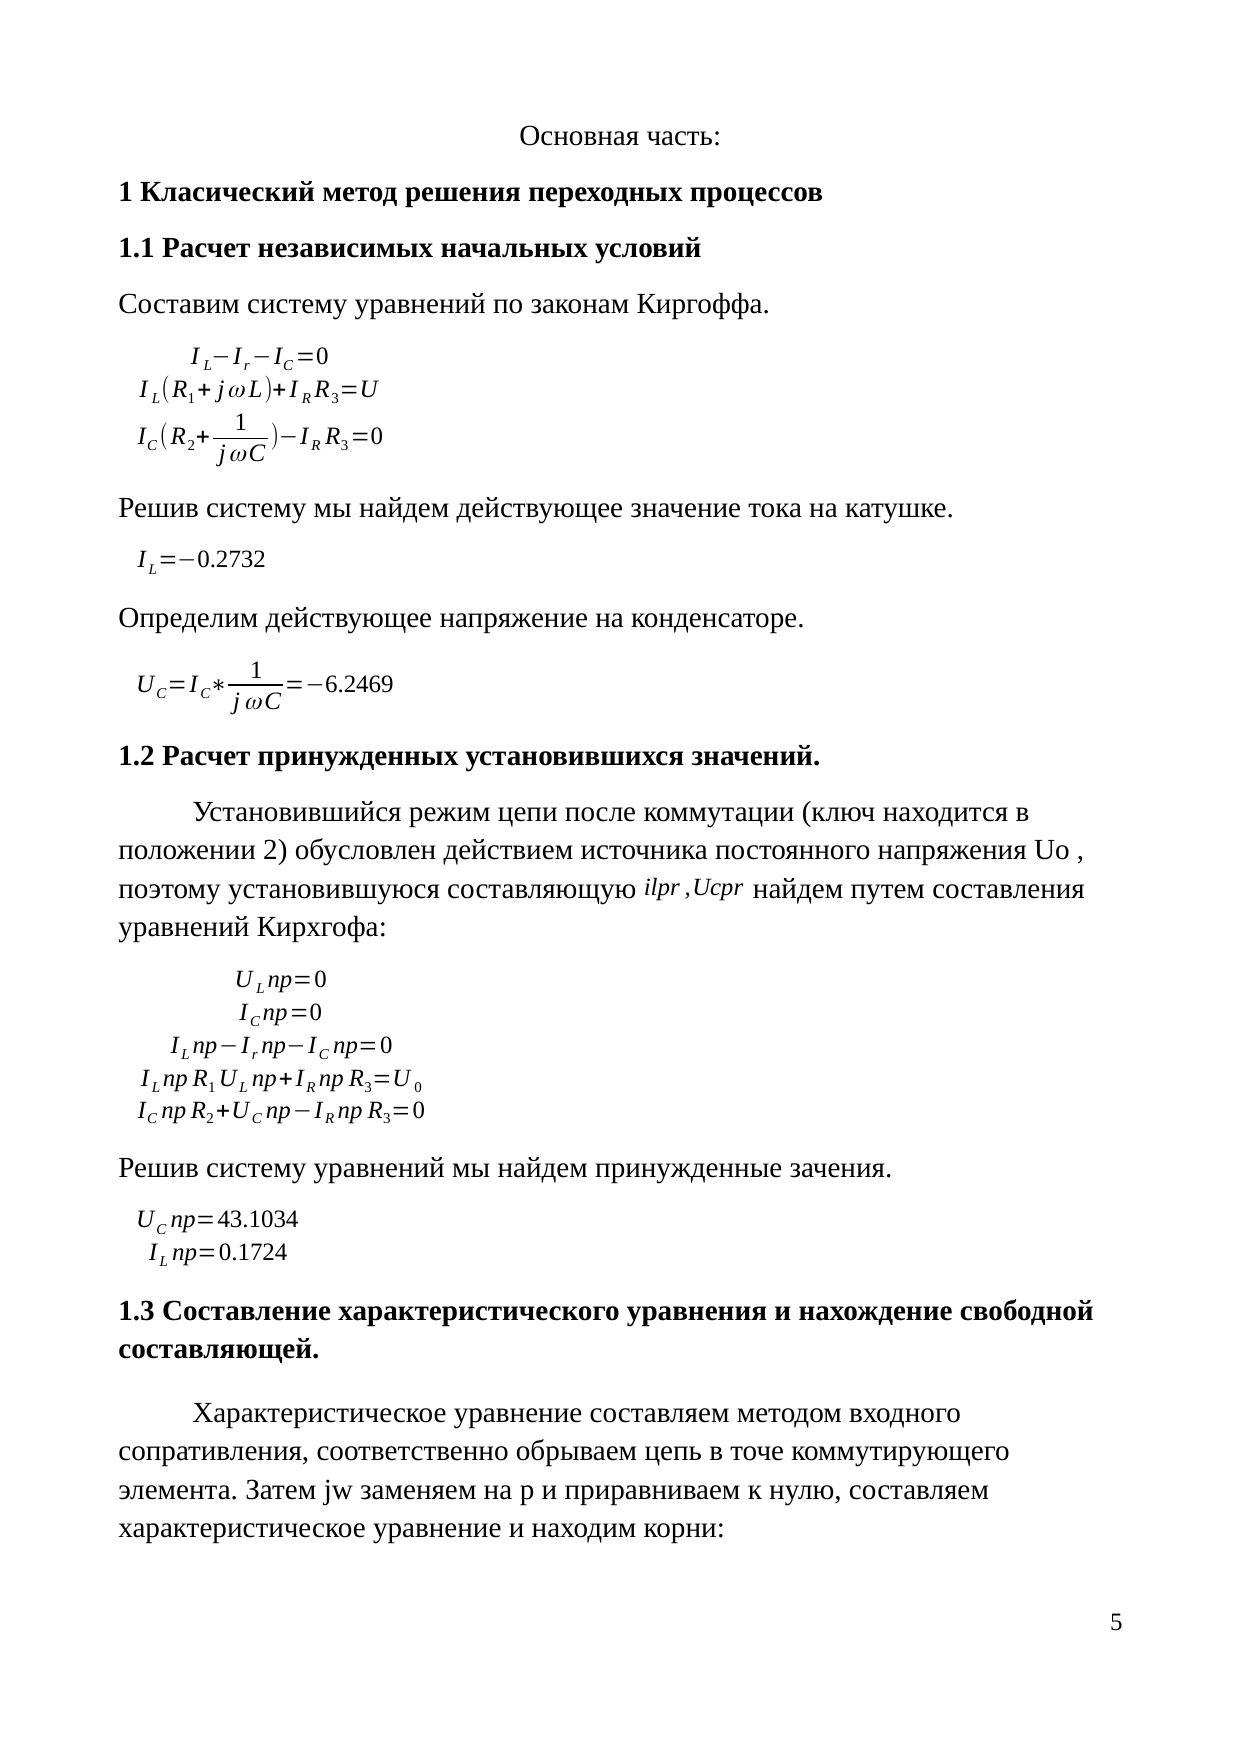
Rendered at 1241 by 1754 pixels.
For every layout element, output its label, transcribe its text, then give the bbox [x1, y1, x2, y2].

text Определим действующее напряжение на конденсаторе. [118, 600, 1122, 634]
text Решив систему мы найдем действующее значение тока на катушке. [118, 490, 1122, 523]
text Основная часть: [118, 118, 1122, 152]
text 1.3 Составление характеристического уравнения и нахождение свободной составляющей. [118, 1293, 1122, 1365]
text 1 Класический метод решения переходных процессов [118, 174, 1122, 208]
text Характеристическое уравнение составляем методом входного сопративления, соответственно обрываем цепь в точе коммутирующего элемента. Затем jw заменяем на p и приравниваем к нулю, составляем характеристическое уравнение и находим корни: [118, 1395, 1122, 1544]
text Решив систему уравнений мы найдем принужденные зачения. [118, 1150, 1122, 1183]
text 1.1 Расчет независимых начальных условий [118, 230, 1122, 264]
text Установившийся режим цепи после коммутации (ключ находится в положении 2) обусловлен действием источника постоянного напряжения Uo , поэтому установившуюся составляющую найдем путем составления уравнений Кирхгофа: [118, 794, 1122, 943]
text Составим систему уравнений по законам Киргоффа. [118, 287, 1122, 320]
text 1.2 Расчет принужденных установившихся значений. [118, 738, 1122, 771]
